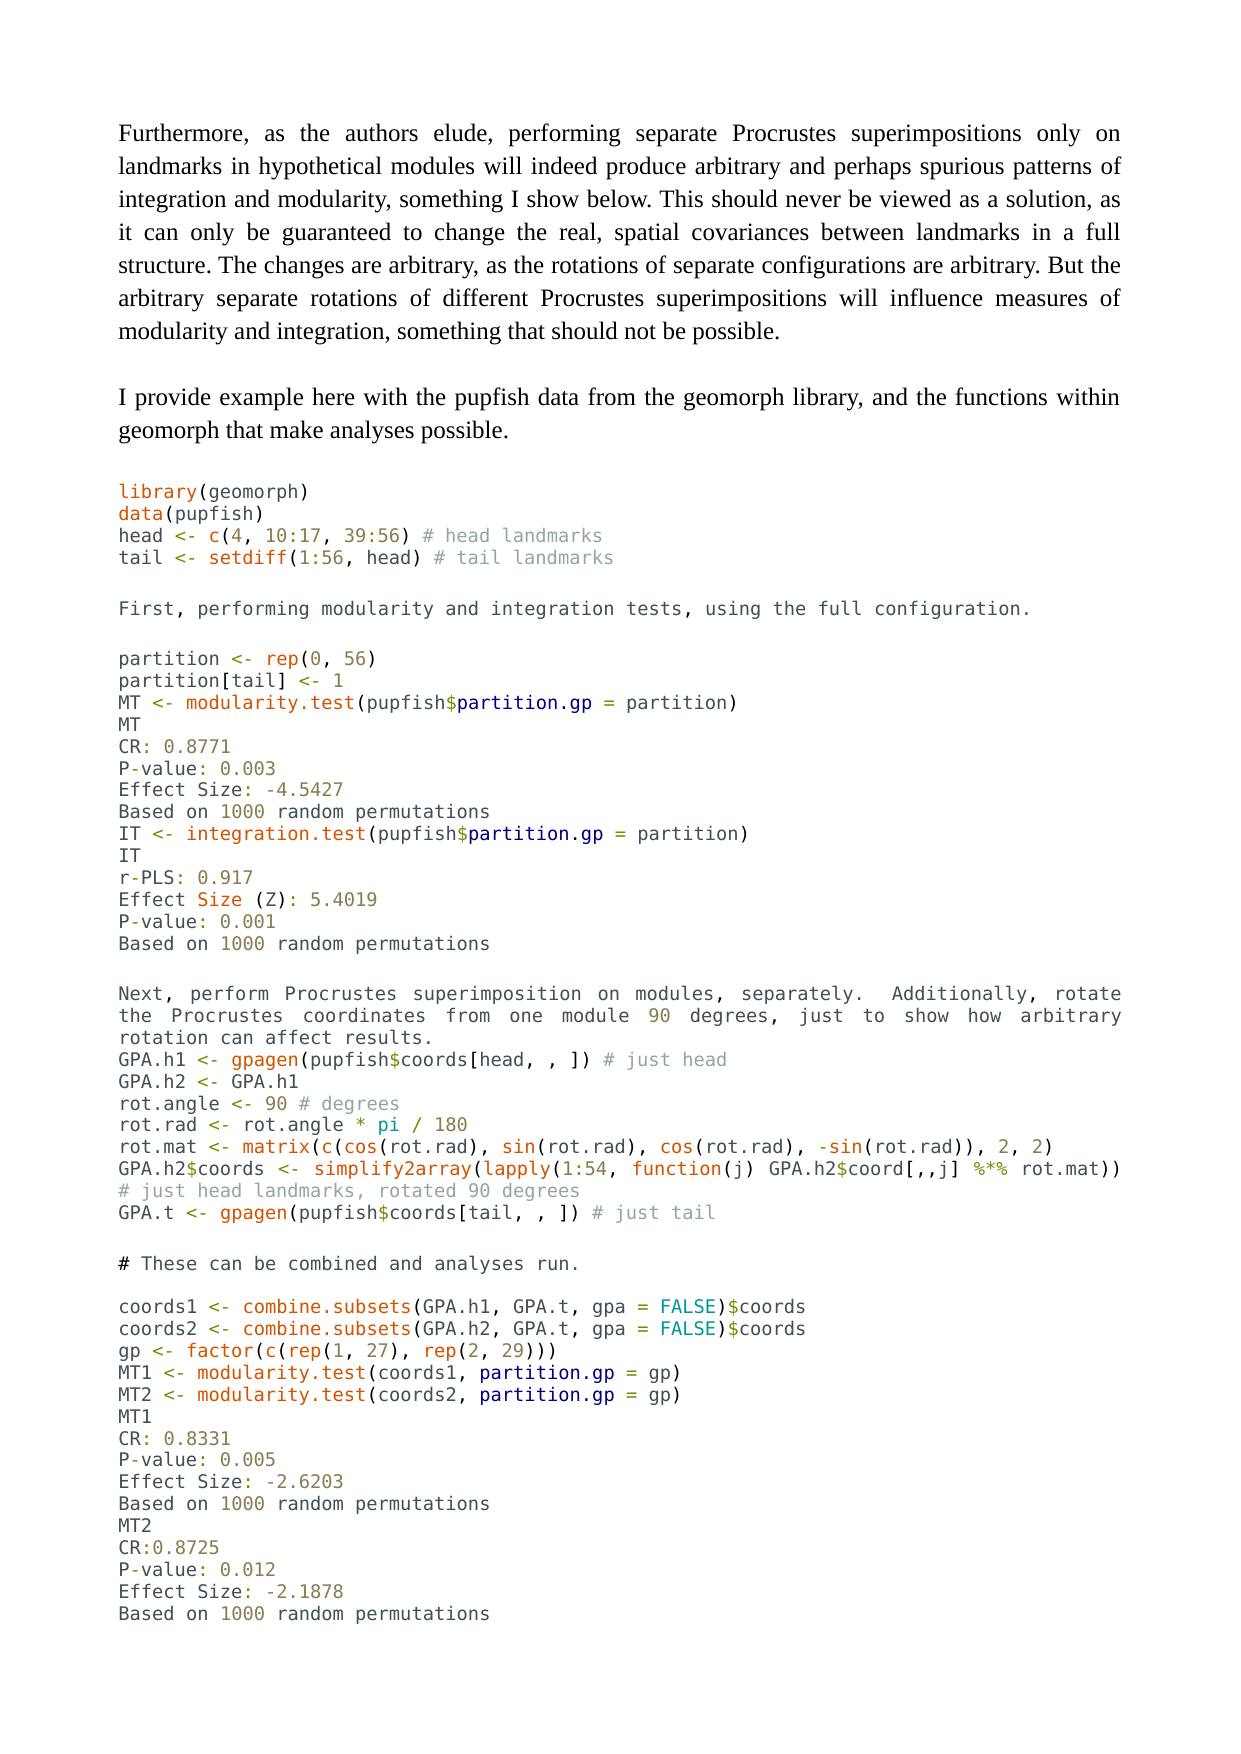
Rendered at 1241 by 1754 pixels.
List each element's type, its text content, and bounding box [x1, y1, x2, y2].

text IT [118, 845, 1122, 867]
text Effect Size (Z): 5.4019 [118, 889, 1122, 911]
text MT [118, 714, 1122, 736]
text P-value: 0.005 [118, 1449, 1122, 1471]
text MT2 <- modularity.test(coords2, partition.gp = gp) [118, 1384, 1122, 1406]
text partition[tail] <- 1 [118, 670, 1122, 692]
text P-value: 0.003 [118, 758, 1122, 779]
text GPA.h1 <- gpagen(pupfish$coords[head, , ]) # just head [118, 1049, 1122, 1071]
text CR: 0.8771 [118, 736, 1122, 758]
text Next, perform Procrustes superimposition on modules, separately. Additionally, rotate the Procrustes coordinates from one module 90 degrees, just to show how arbitrary rotation can affect results. [118, 983, 1122, 1049]
text rot.angle <- 90 # degrees [118, 1093, 1122, 1114]
text rot.mat <- matrix(c(cos(rot.rad), sin(rot.rad), cos(rot.rad), -sin(rot.rad)), 2, 2) [118, 1136, 1122, 1158]
text Effect Size: -4.5427 [118, 779, 1122, 801]
text Based on 1000 random permutations [118, 933, 1122, 954]
text rot.rad <- rot.angle * pi / 180 [118, 1114, 1122, 1136]
text Furthermore, as the authors elude, performing separate Procrustes superimpositions only on landmarks in hypothetical modules will indeed produce arbitrary and perhaps spurious patterns of integration and modularity, something I show below. This should never be viewed as a solution, as it can only be guaranteed to change the real, spatial covariances between landmarks in a full structure. The changes are arbitrary, as the rotations of separate configurations are arbitrary. But the arbitrary separate rotations of different Procrustes superimpositions will influence measures of modularity and integration, something that should not be possible. [118, 118, 1122, 345]
text gp <- factor(c(rep(1, 27), rep(2, 29))) [118, 1340, 1122, 1362]
text I provide example here with the pupfish data from the geomorph library, and the functions within geomorph that make analyses possible. [118, 382, 1122, 444]
text MT2 CR:0.8725 [118, 1515, 1122, 1559]
text First, performing modularity and integration tests, using the full configuration. [118, 598, 1122, 619]
text MT <- modularity.test(pupfish$partition.gp = partition) [118, 692, 1122, 714]
text Based on 1000 random permutations [118, 1493, 1122, 1515]
text coords1 <- combine.subsets(GPA.h1, GPA.t, gpa = FALSE)$coords [118, 1274, 1122, 1318]
text MT1 <- modularity.test(coords1, partition.gp = gp) [118, 1362, 1122, 1384]
text Based on 1000 random permutations [118, 801, 1122, 823]
text GPA.t <- gpagen(pupfish$coords[tail, , ]) # just tail [118, 1202, 1122, 1224]
text GPA.h2$coords <- simplify2array(lapply(1:54, function(j) GPA.h2$coord[,,j] %*% rot.mat)) # just head landmarks, rotated 90 degrees [118, 1158, 1122, 1202]
text Based on 1000 random permutations [118, 1603, 1122, 1624]
text r-PLS: 0.917 [118, 867, 1122, 889]
text P-value: 0.001 [118, 911, 1122, 933]
text partition <- rep(0, 56) [118, 648, 1122, 670]
text Effect Size: -2.1878 [118, 1581, 1122, 1603]
text tail <- setdiff(1:56, head) # tail landmarks [118, 547, 1122, 569]
text # These can be combined and analyses run. [118, 1253, 1122, 1274]
text coords2 <- combine.subsets(GPA.h2, GPA.t, gpa = FALSE)$coords [118, 1318, 1122, 1340]
text MT1 CR: 0.8331 [118, 1406, 1122, 1449]
text IT <- integration.test(pupfish$partition.gp = partition) [118, 823, 1122, 845]
text P-value: 0.012 [118, 1559, 1122, 1581]
text Effect Size: -2.6203 [118, 1471, 1122, 1493]
text library(geomorph) data(pupfish) head <- c(4, 10:17, 39:56) # head landmarks [118, 481, 1122, 547]
text GPA.h2 <- GPA.h1 [118, 1071, 1122, 1093]
